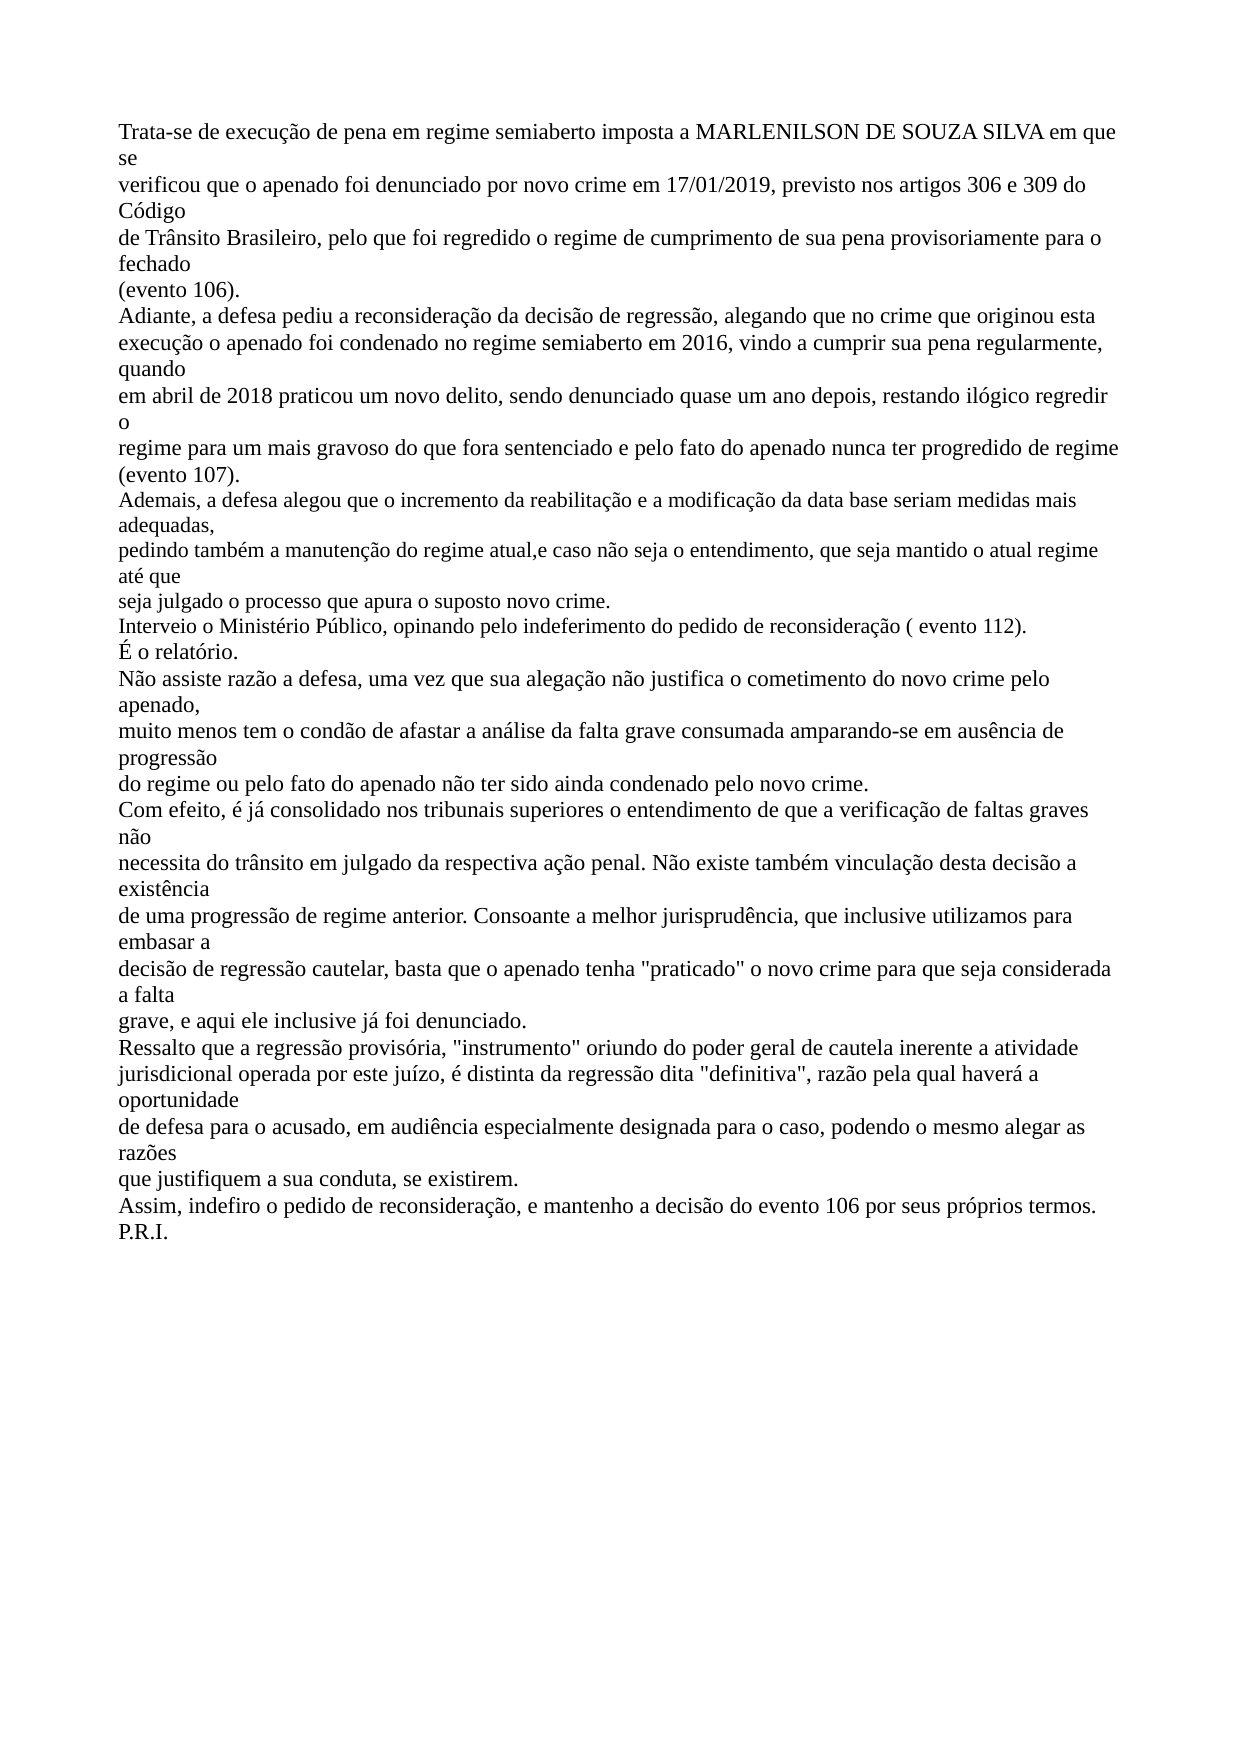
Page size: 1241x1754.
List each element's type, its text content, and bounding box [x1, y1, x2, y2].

text muito menos tem o condão de afastar a análise da falta grave consumada amparando-se em ausência de progressão [118, 717, 1122, 770]
text (evento 107). [118, 461, 1122, 487]
text Assim, indefiro o pedido de reconsideração, e mantenho a decisão do evento 106 por seus próprios termos. [118, 1192, 1122, 1218]
text execução o apenado foi condenado no regime semiaberto em 2016, vindo a cumprir sua pena regularmente, quando [118, 329, 1122, 382]
text Com efeito, é já consolidado nos tribunais superiores o entendimento de que a verificação de faltas graves não [118, 796, 1122, 849]
text pedindo também a manutenção do regime atual,e caso não seja o entendimento, que seja mantido o atual regime até que [118, 537, 1122, 588]
text É o relatório. [118, 638, 1122, 665]
text Ressalto que a regressão provisória, "instrumento" oriundo do poder geral de cautela inerente a atividade [118, 1034, 1122, 1060]
text decisão de regressão cautelar, basta que o apenado tenha "praticado" o novo crime para que seja considerada a falta [118, 954, 1122, 1007]
text em abril de 2018 praticou um novo delito, sendo denunciado quase um ano depois, restando ilógico regredir o [118, 382, 1122, 434]
text jurisdicional operada por este juízo, é distinta da regressão dita "definitiva", razão pela qual haverá a oportunidade [118, 1060, 1122, 1113]
text Não assiste razão a defesa, uma vez que sua alegação não justifica o cometimento do novo crime pelo apenado, [118, 665, 1122, 717]
text Interveio o Ministério Público, opinando pelo indeferimento do pedido de reconsideração ( evento 112). [118, 613, 1122, 638]
text verificou que o apenado foi denunciado por novo crime em 17/01/2019, previsto nos artigos 306 e 309 do Código [118, 171, 1122, 223]
text (evento 106). [118, 276, 1122, 303]
text Adiante, a defesa pediu a reconsideração da decisão de regressão, alegando que no crime que originou esta [118, 303, 1122, 329]
text seja julgado o processo que apura o suposto novo crime. [118, 588, 1122, 613]
text regime para um mais gravoso do que fora sentenciado e pelo fato do apenado nunca ter progredido de regime [118, 434, 1122, 461]
text de defesa para o acusado, em audiência especialmente designada para o caso, podendo o mesmo alegar as razões [118, 1113, 1122, 1165]
text Ademais, a defesa alegou que o incremento da reabilitação e a modificação da data base seriam medidas mais adequadas, [118, 487, 1122, 537]
text Trata-se de execução de pena em regime semiaberto imposta a MARLENILSON DE SOUZA SILVA em que se [118, 118, 1122, 171]
text P.R.I. [118, 1218, 1122, 1244]
text do regime ou pelo fato do apenado não ter sido ainda condenado pelo novo crime. [118, 770, 1122, 796]
text que justifiquem a sua conduta, se existirem. [118, 1165, 1122, 1192]
text grave, e aqui ele inclusive já foi denunciado. [118, 1007, 1122, 1034]
text necessita do trânsito em julgado da respectiva ação penal. Não existe também vinculação desta decisão a existência [118, 849, 1122, 902]
text de Trânsito Brasileiro, pelo que foi regredido o regime de cumprimento de sua pena provisoriamente para o fechado [118, 223, 1122, 276]
text de uma progressão de regime anterior. Consoante a melhor jurisprudência, que inclusive utilizamos para embasar a [118, 902, 1122, 954]
